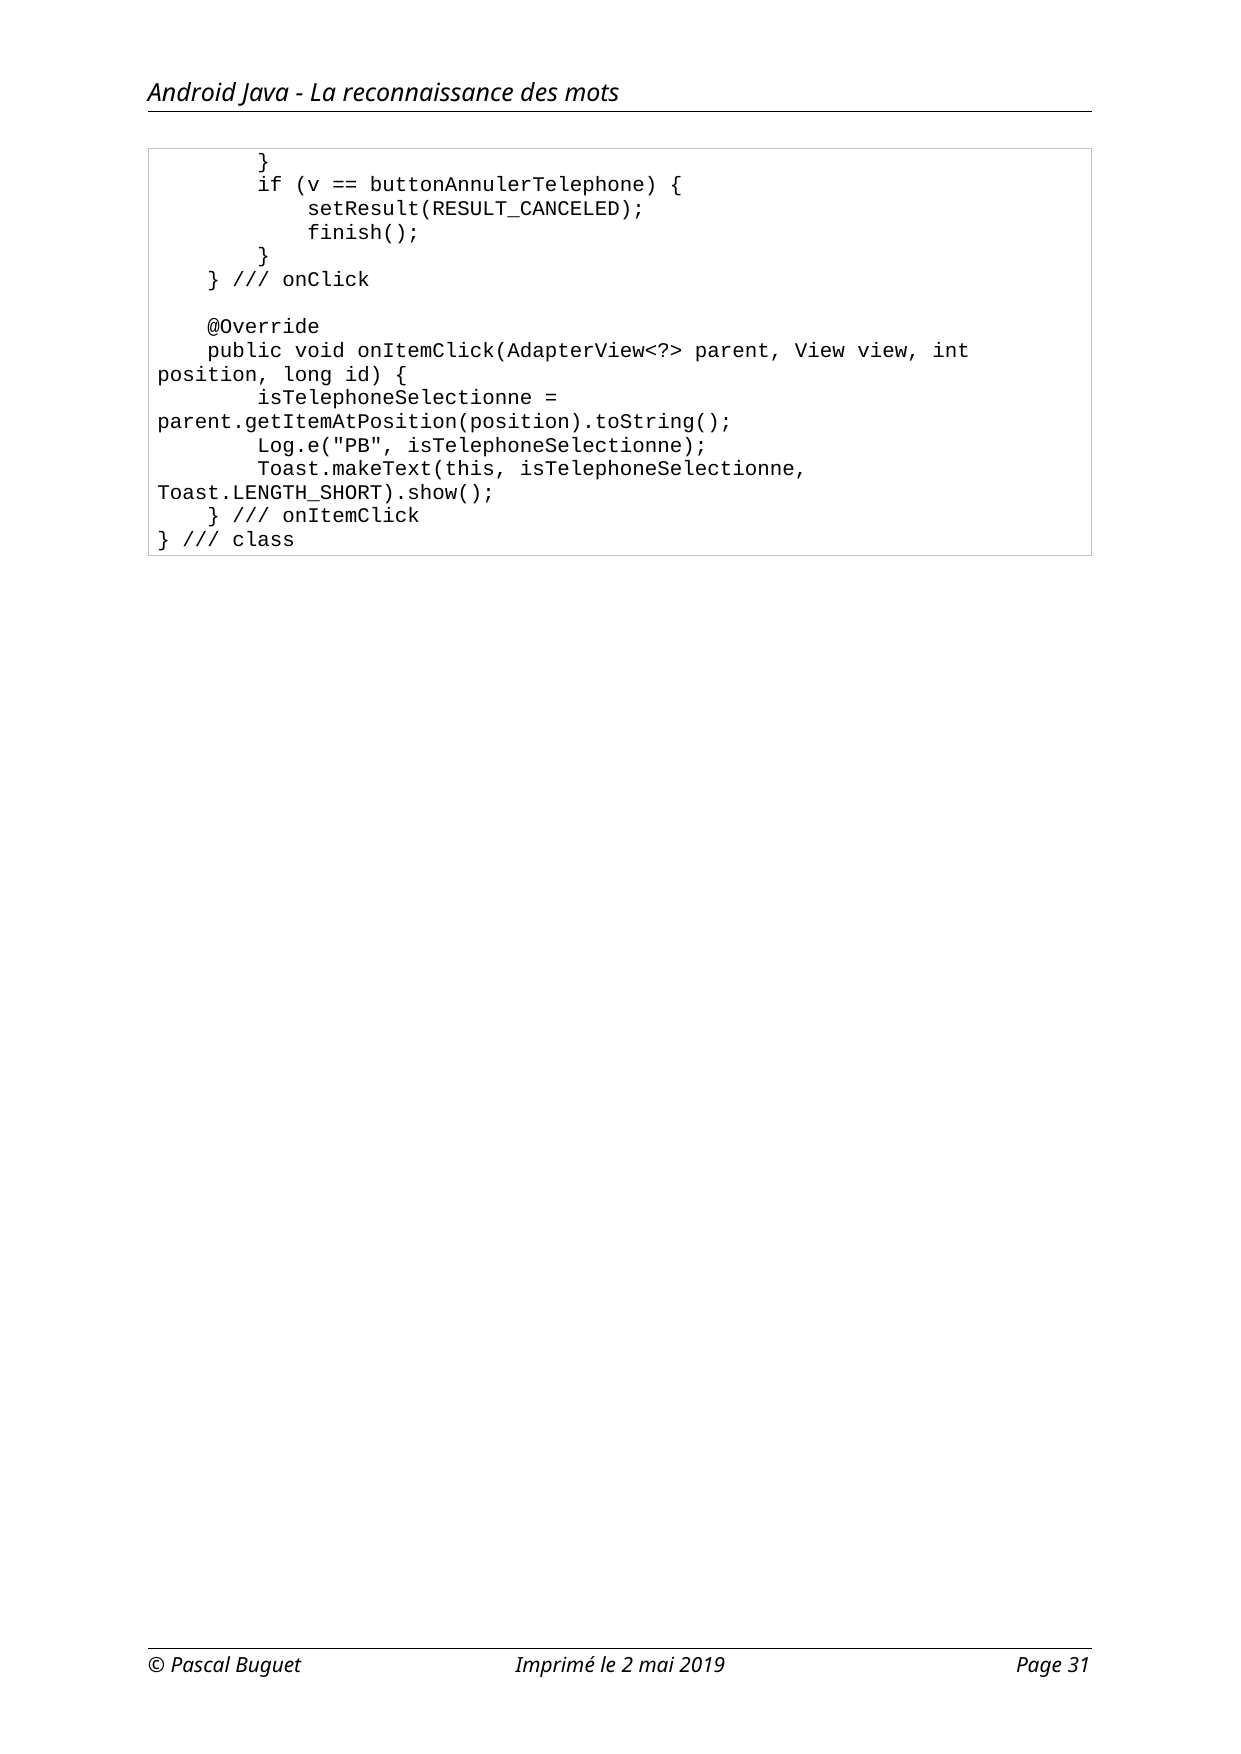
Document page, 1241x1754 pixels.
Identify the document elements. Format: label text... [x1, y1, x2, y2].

text Toast.makeText(this, isTelephoneSelectionne, Toast.LENGTH_SHORT).show(); [149, 455, 1091, 502]
text @Override [149, 313, 1091, 337]
text finish(); [149, 219, 1091, 242]
text public void onItemClick(AdapterView<?> parent, View view, int position, long id) { [149, 337, 1091, 384]
text setResult(RESULT_CANCELED); [149, 195, 1091, 219]
text } /// class [149, 526, 1091, 555]
text } [149, 242, 1091, 266]
text } /// onItemClick [149, 502, 1091, 526]
text if (v == buttonAnnulerTelephone) { [149, 171, 1091, 195]
text isTelephoneSelectionne = parent.getItemAtPosition(position).toString(); [149, 384, 1091, 431]
text Log.e("PB", isTelephoneSelectionne); [149, 431, 1091, 455]
text } [149, 149, 1091, 171]
text } /// onClick [149, 266, 1091, 289]
